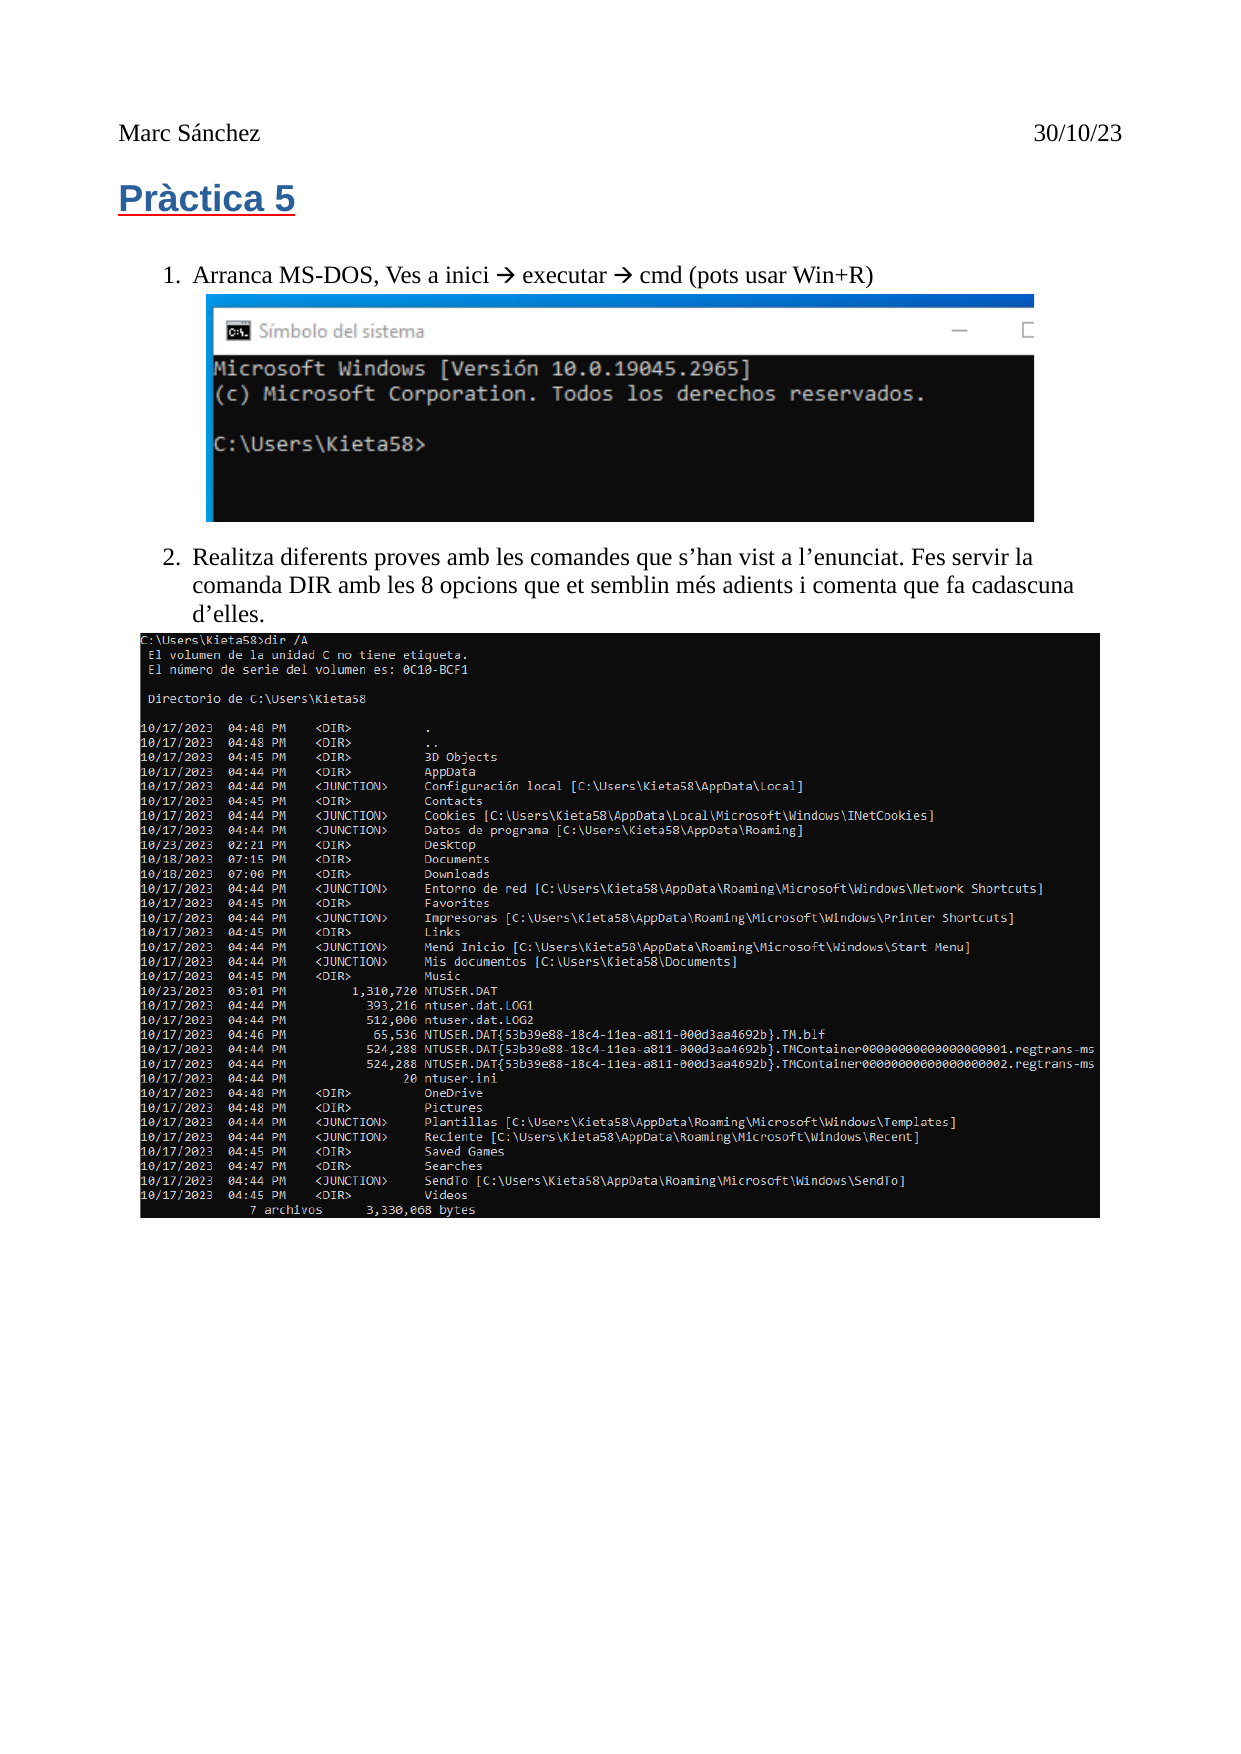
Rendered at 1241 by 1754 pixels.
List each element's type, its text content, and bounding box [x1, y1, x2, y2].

picture [140, 633, 1100, 1218]
picture [206, 294, 1035, 522]
list Realitza diferents proves amb les comandes que s’han vist a l’enunciat. Fes servir la comanda DIR amb les 8 opcions que et semblin més adients i comenta que fa cadascuna d’elles. [162, 542, 1122, 628]
subtitle Pràctica 5 [118, 176, 1122, 219]
list Arranca MS-DOS, Ves a inici 🡪 executar 🡪 cmd (pots usar Win+R) [162, 260, 1122, 289]
